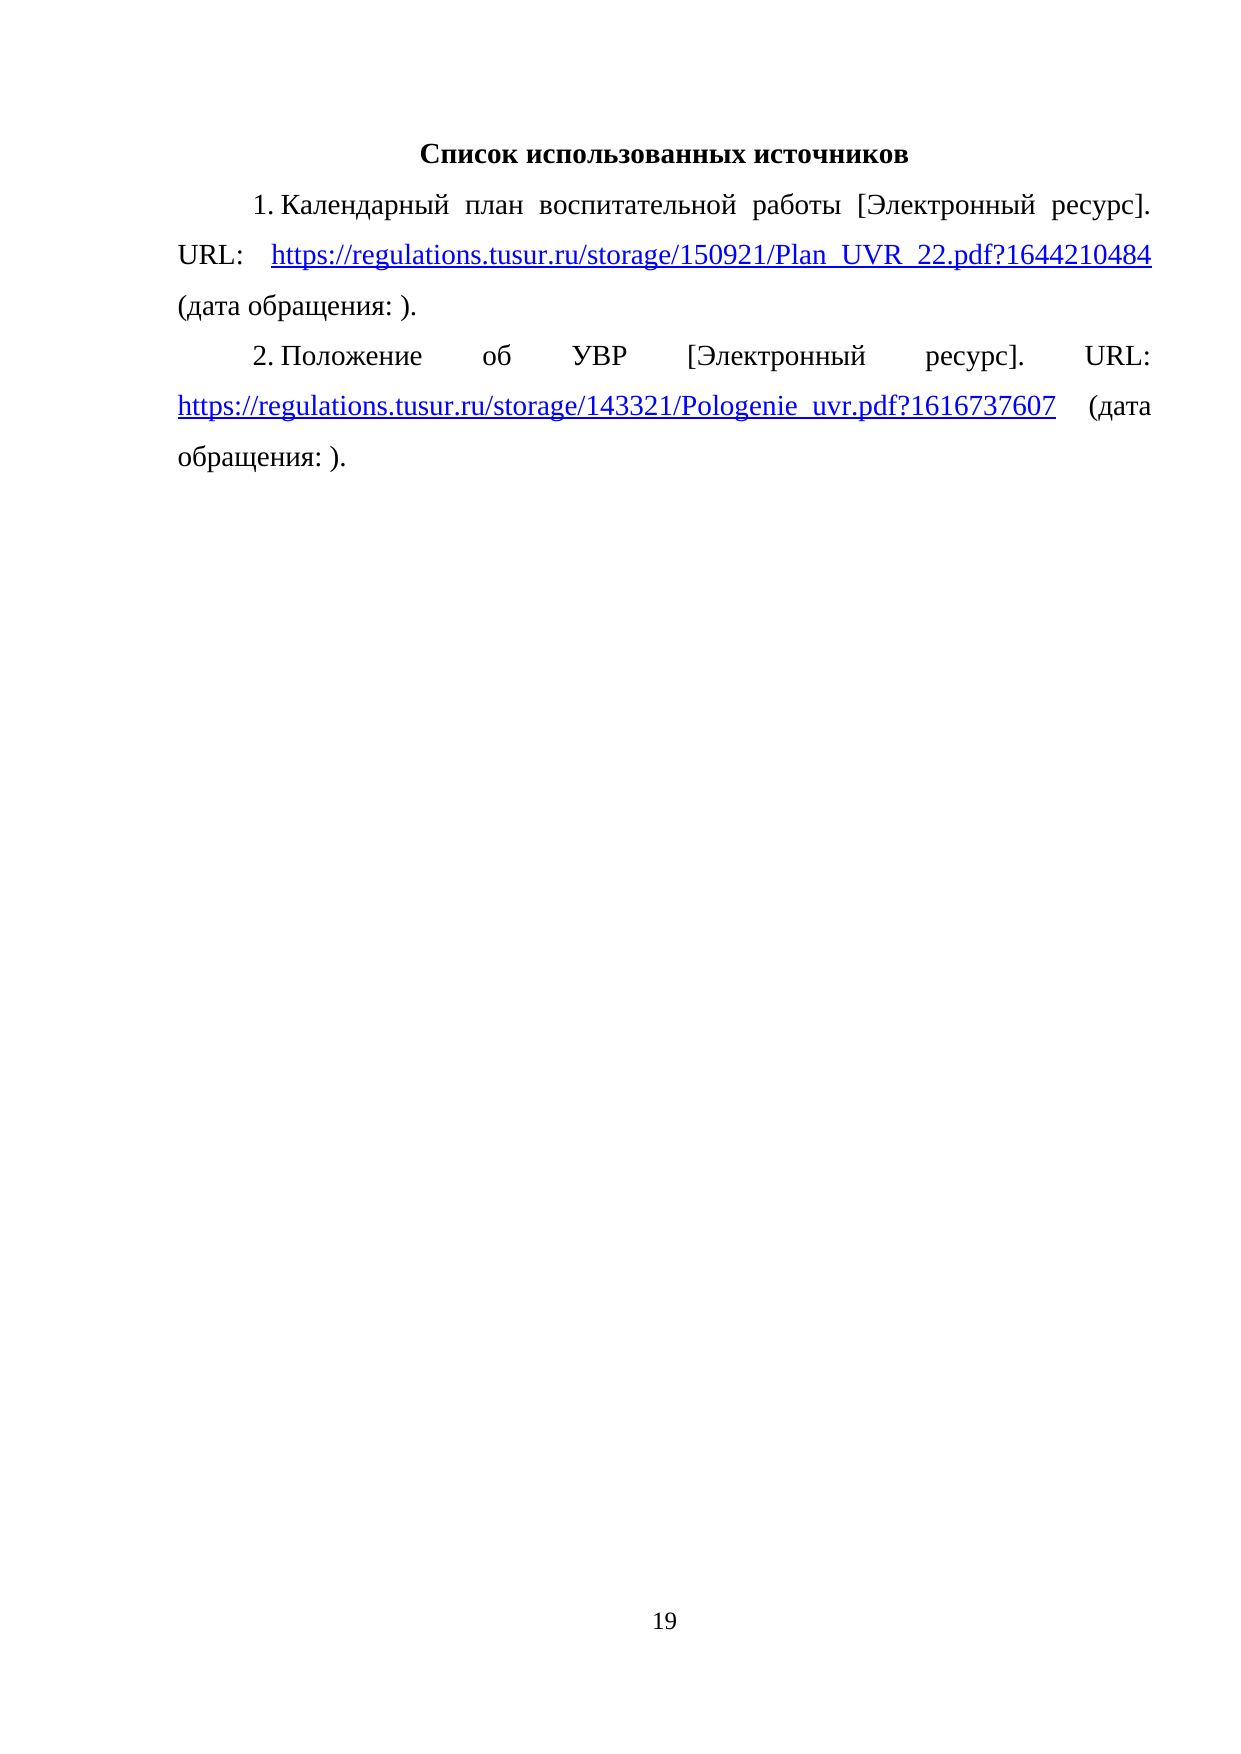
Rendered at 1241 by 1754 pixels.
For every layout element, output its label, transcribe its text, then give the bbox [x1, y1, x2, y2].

list Календарный план воспитательной работы [Электронный ресурс]. URL: https://regulations.tusur.ru/storage/150921/Plan_UVR_22.pdf?1644210484 (дата обращения: ). [177, 187, 1152, 321]
list Положение об УВР [Электронный ресурс]. URL: https://regulations.tusur.ru/storage/143321/Pologenie_uvr.pdf?1616737607 (дата обращения: ). [177, 338, 1152, 472]
subtitle Список использованных источников [177, 136, 1152, 169]
